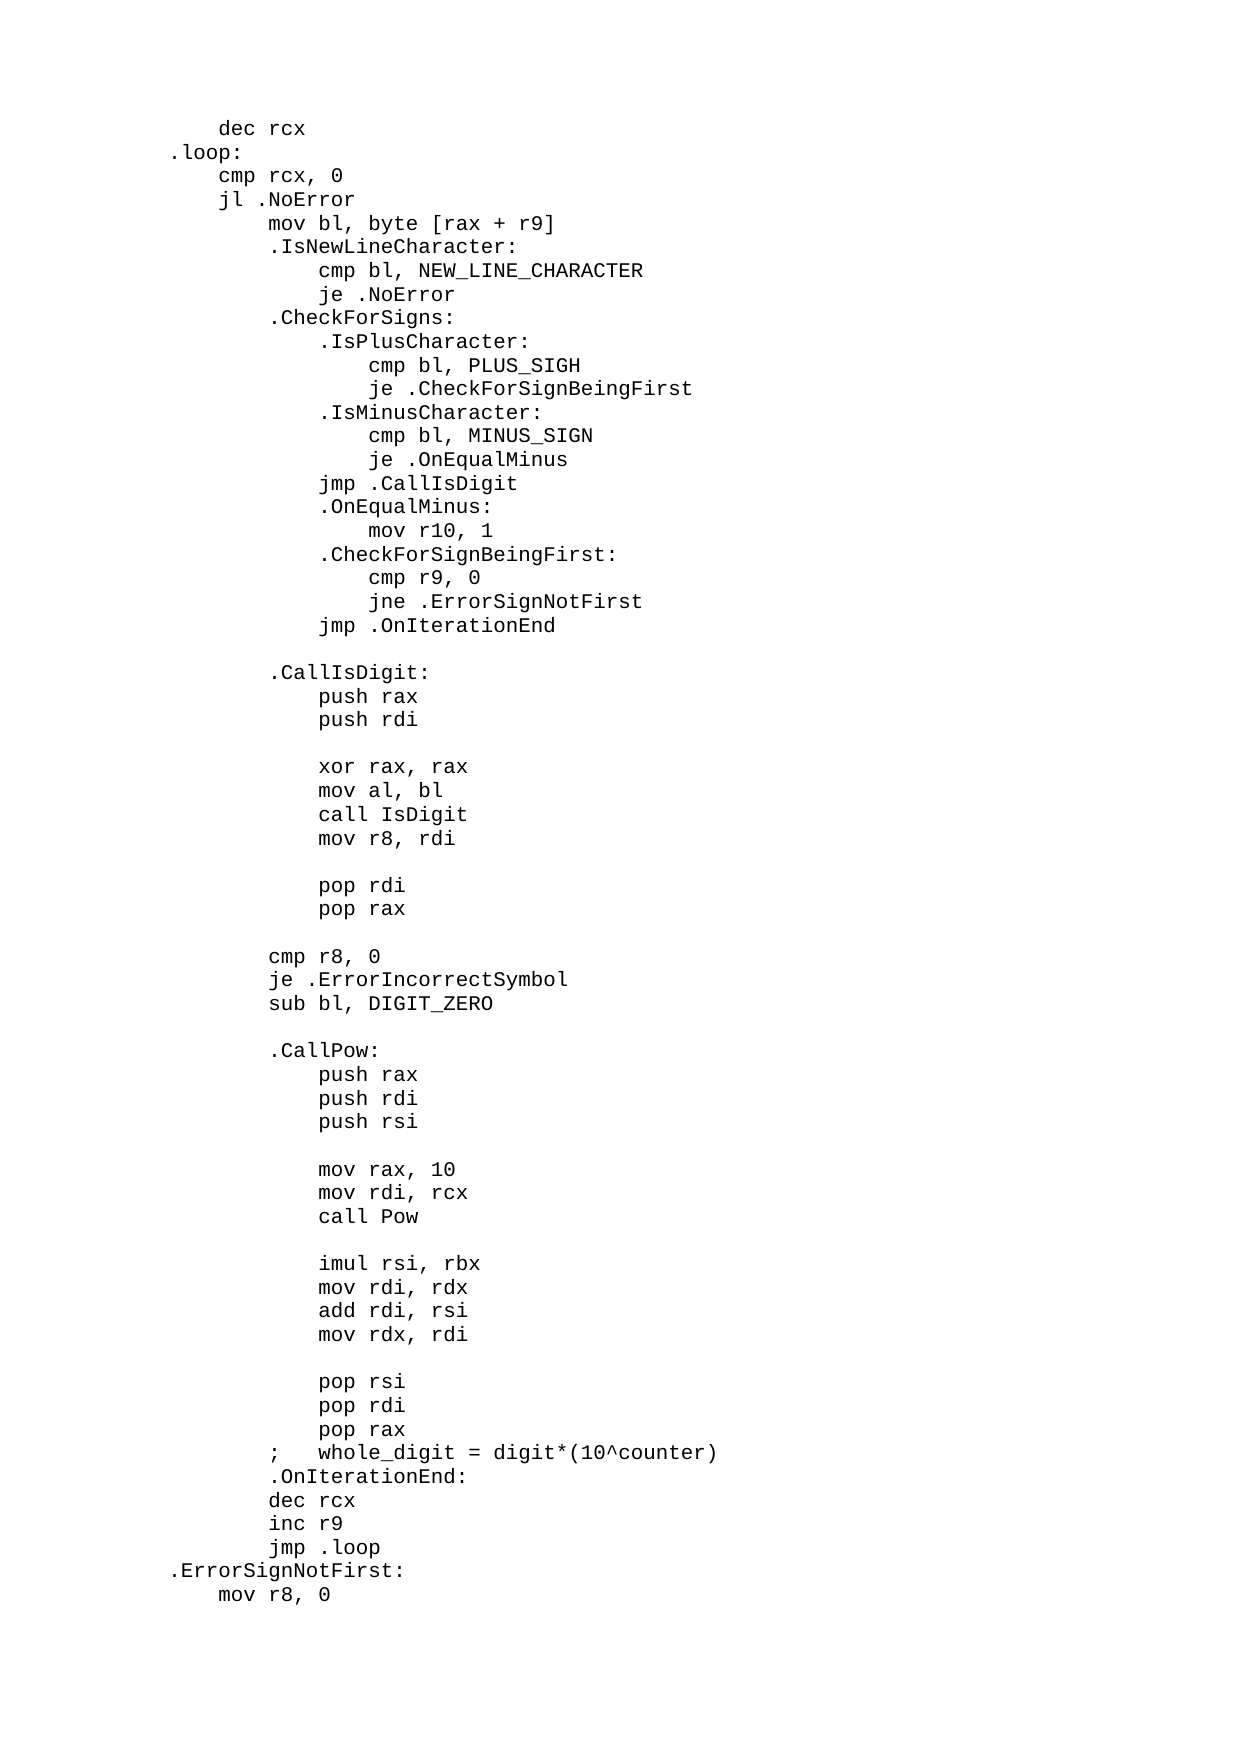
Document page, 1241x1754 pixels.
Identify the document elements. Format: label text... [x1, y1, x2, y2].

text .CheckForSignBeingFirst: [118, 544, 1122, 567]
text cmp bl, NEW_LINE_CHARACTER [118, 260, 1122, 284]
text mov r8, rdi [118, 827, 1122, 851]
text je .CheckForSignBeingFirst [118, 378, 1122, 402]
text pop rdi [118, 875, 1122, 898]
text mov r10, 1 [118, 520, 1122, 544]
text jne .ErrorSignNotFirst [118, 591, 1122, 615]
text je .OnEqualMinus [118, 449, 1122, 473]
text .ErrorSignNotFirst: [118, 1561, 1122, 1584]
text add rdi, rsi [118, 1300, 1122, 1324]
text .CallIsDigit: [118, 662, 1122, 686]
text pop rax [118, 1419, 1122, 1442]
text .IsPlusCharacter: [118, 331, 1122, 354]
text push rax [118, 1064, 1122, 1088]
text inc r9 [118, 1513, 1122, 1537]
text .loop: [118, 142, 1122, 165]
text ; whole_digit = digit*(10^counter) [118, 1442, 1122, 1466]
text .CheckForSigns: [118, 307, 1122, 331]
text cmp bl, MINUS_SIGN [118, 426, 1122, 449]
text jmp .loop [118, 1537, 1122, 1561]
text dec rcx [118, 118, 1122, 142]
text .OnIterationEnd: [118, 1466, 1122, 1489]
text imul rsi, rbx [118, 1253, 1122, 1277]
text .IsMinusCharacter: [118, 402, 1122, 426]
text push rdi [118, 1088, 1122, 1111]
text .CallPow: [118, 1040, 1122, 1064]
text cmp r8, 0 [118, 946, 1122, 969]
text sub bl, DIGIT_ZERO [118, 993, 1122, 1017]
text mov al, bl [118, 780, 1122, 804]
text push rsi [118, 1111, 1122, 1135]
text mov rdi, rdx [118, 1277, 1122, 1300]
text xor rax, rax [118, 757, 1122, 780]
text cmp bl, PLUS_SIGH [118, 354, 1122, 378]
text mov rdi, rcx [118, 1182, 1122, 1206]
text dec rcx [118, 1489, 1122, 1513]
text .OnEqualMinus: [118, 496, 1122, 520]
text jmp .OnIterationEnd [118, 615, 1122, 638]
text cmp rcx, 0 [118, 165, 1122, 189]
text call IsDigit [118, 804, 1122, 827]
text mov rdx, rdi [118, 1324, 1122, 1348]
text pop rsi [118, 1371, 1122, 1395]
text mov rax, 10 [118, 1158, 1122, 1182]
text jmp .CallIsDigit [118, 473, 1122, 496]
text .IsNewLineCharacter: [118, 236, 1122, 260]
text push rax [118, 686, 1122, 709]
text pop rdi [118, 1395, 1122, 1419]
text je .ErrorIncorrectSymbol [118, 969, 1122, 993]
text je .NoError [118, 284, 1122, 307]
text jl .NoError [118, 189, 1122, 213]
text pop rax [118, 898, 1122, 922]
text mov r8, 0 [118, 1584, 1122, 1608]
text mov bl, byte [rax + r9] [118, 213, 1122, 236]
text push rdi [118, 709, 1122, 733]
text call Pow [118, 1206, 1122, 1229]
text cmp r9, 0 [118, 567, 1122, 591]
